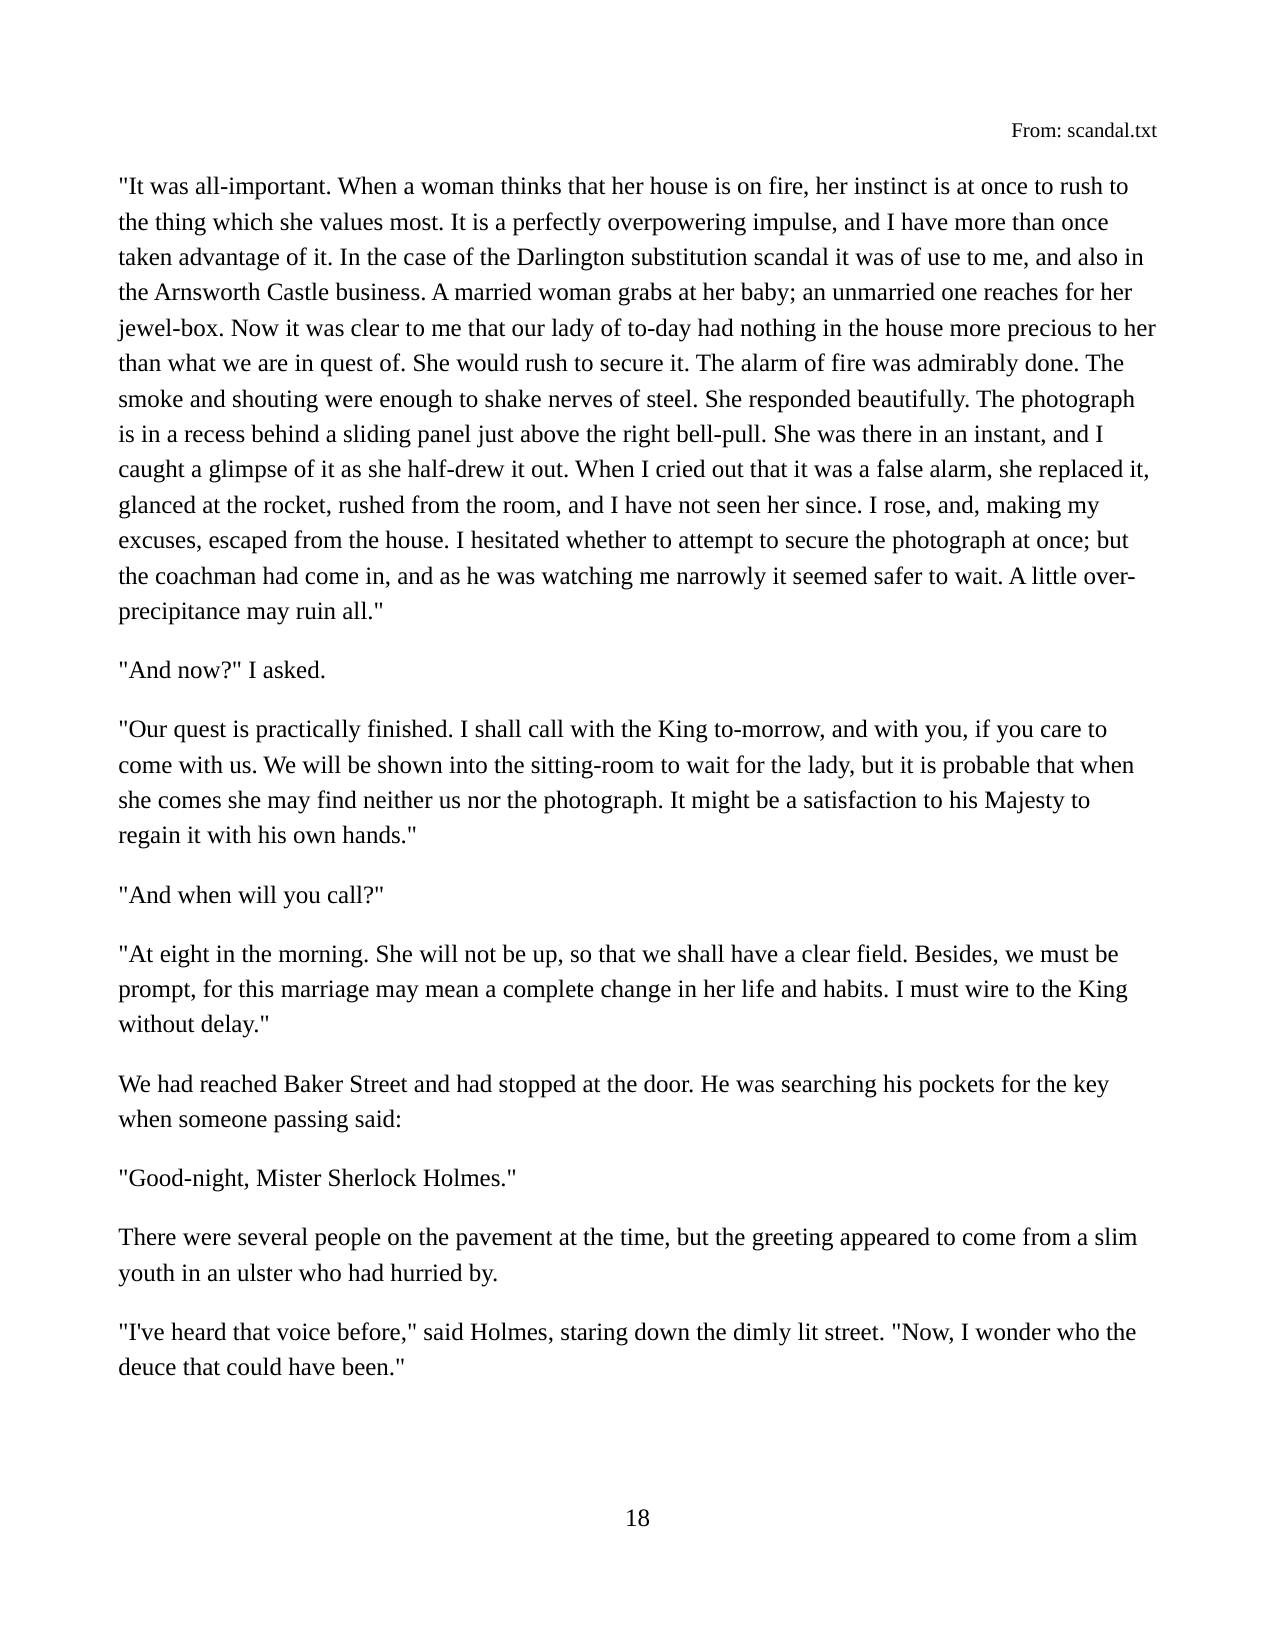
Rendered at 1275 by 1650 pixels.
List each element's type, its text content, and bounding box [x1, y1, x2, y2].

text "I've heard that voice before," said Holmes, staring down the dimly lit street. "Now, I wonder who the deuce that could have been." [118, 1312, 1157, 1382]
text "And when will you call?" [118, 875, 1157, 910]
text We had reached Baker Street and had stopped at the door. He was searching his pockets for the key when someone passing said: [118, 1064, 1157, 1134]
text "Good-night, Mister Sherlock Holmes." [118, 1158, 1157, 1193]
text "And now?" I asked. [118, 650, 1157, 686]
text "Our quest is practically finished. I shall call with the King to-morrow, and with you, if you care to come with us. We will be shown into the sitting-room to wait for the lady, but it is probable that when she comes she may find neither us nor the photograph. It might be a satisfaction to his Majesty to regain it with his own hands." [118, 709, 1157, 851]
text There were several people on the pavement at the time, but the greeting appeared to come from a slim youth in an ulster who had hurried by. [118, 1217, 1157, 1288]
text "It was all-important. When a woman thinks that her house is on fire, her instinct is at once to rush to the thing which she values most. It is a perfectly overpowering impulse, and I have more than once taken advantage of it. In the case of the Darlington substitution scandal it was of use to me, and also in the Arnsworth Castle business. A married woman grabs at her baby; an unmarried one reaches for her jewel-box. Now it was clear to me that our lady of to-day had nothing in the house more precious to her than what we are in quest of. She would rush to secure it. The alarm of fire was admirably done. The smoke and shouting were enough to shake nerves of steel. She responded beautifully. The photograph is in a recess behind a sliding panel just above the right bell-pull. She was there in an instant, and I caught a glimpse of it as she half-drew it out. When I cried out that it was a false alarm, she replaced it, glanced at the rocket, rushed from the room, and I have not seen her since. I rose, and, making my excuses, escaped from the house. I hesitated whether to attempt to secure the photograph at once; but the coachman had come in, and as he was watching me narrowly it seemed safer to wait. A little over-precipitance may ruin all." [118, 166, 1157, 627]
text "At eight in the morning. She will not be up, so that we shall have a clear field. Besides, we must be prompt, for this marriage may mean a complete change in her life and habits. I must wire to the King without delay." [118, 934, 1157, 1040]
